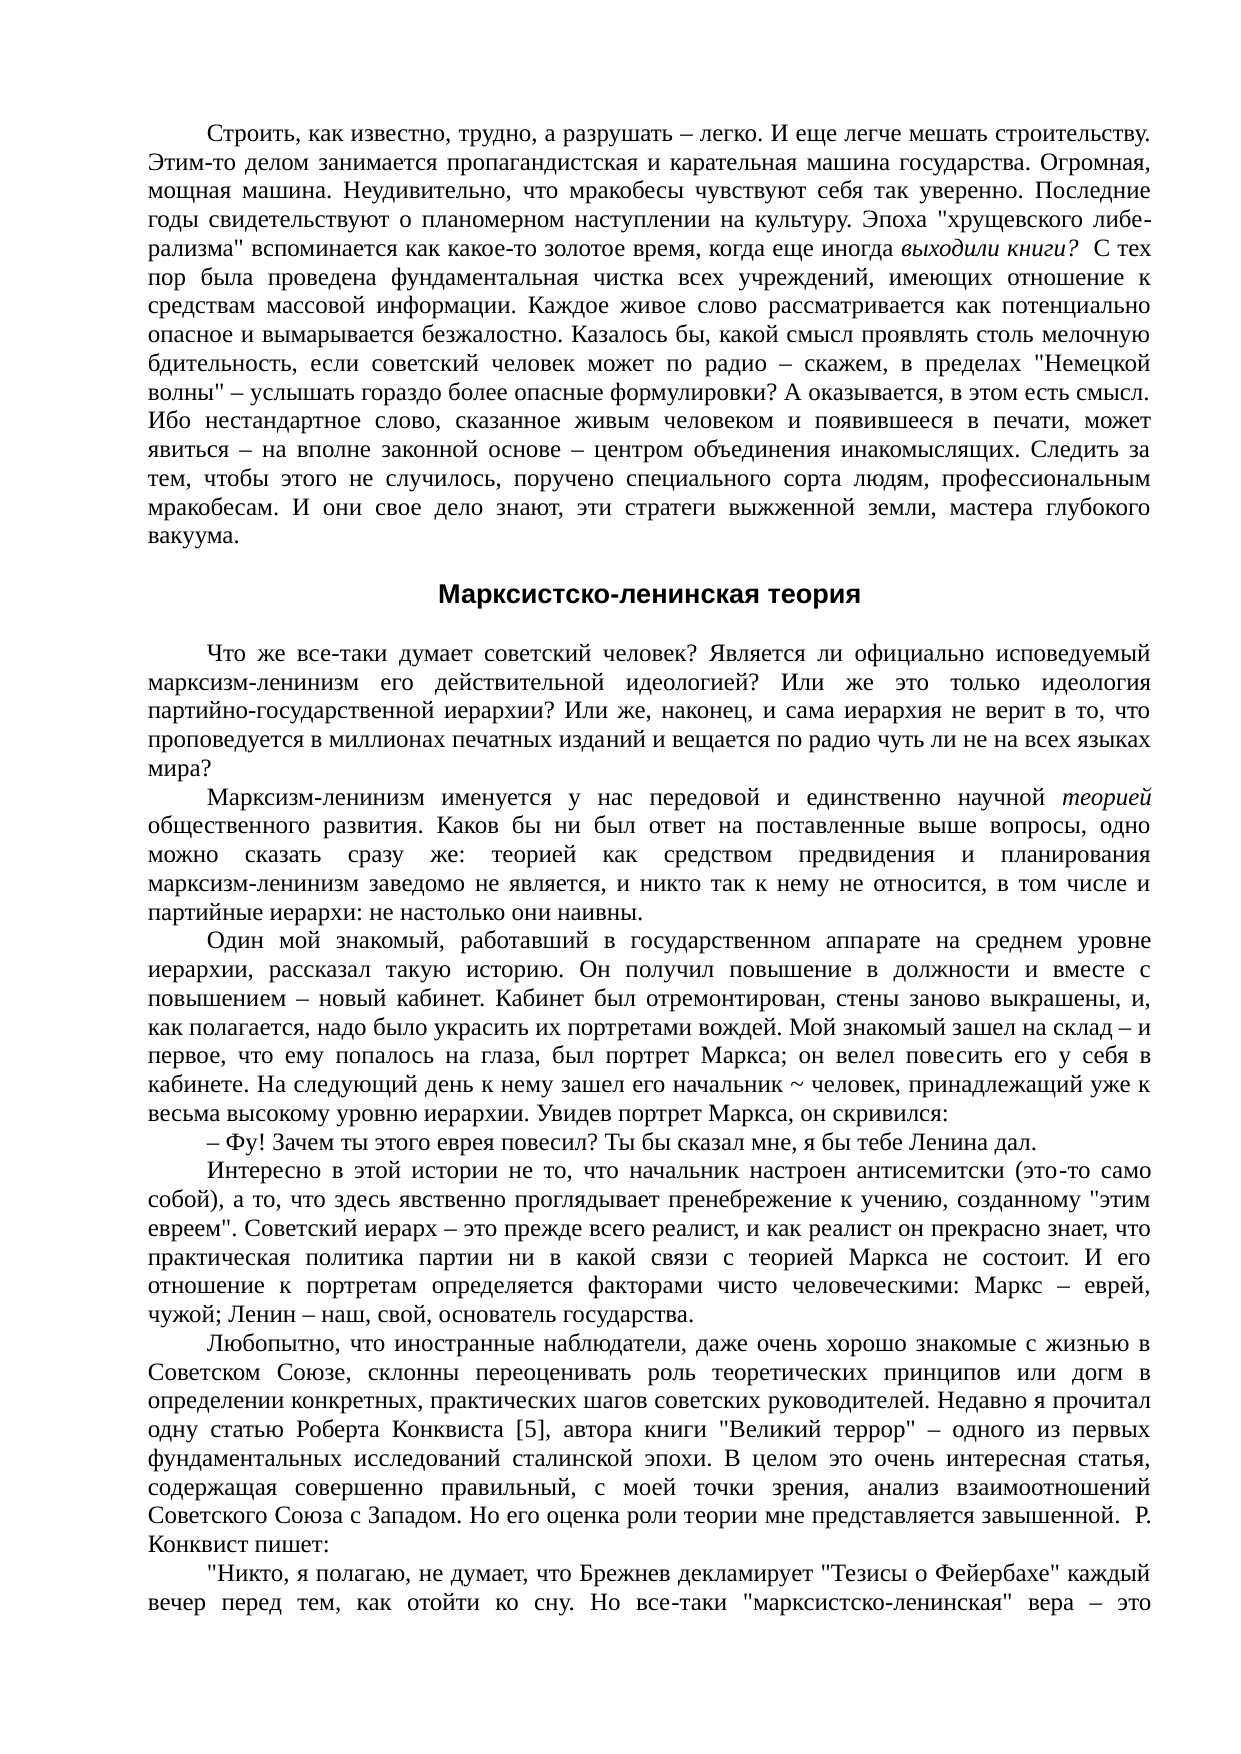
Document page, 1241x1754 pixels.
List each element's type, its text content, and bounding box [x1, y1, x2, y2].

text – Фу! Зачем ты этого еврея повесил? Ты бы сказал мне, я бы тебе Ленина дал. [148, 1127, 1152, 1156]
text Один мой знакомый, работавший в государственном аппа­рате на среднем уровне иерархии, рассказал такую историю. Он получил повышение в должности и вместе с повышением – новый кабинет. Кабинет был отремонтирован, стены заново выкрашены, и, как полагается, надо было украсить их порт­ретами вождей. Мой знакомый зашел на склад – и первое, что ему попалось на глаза, был портрет Маркса; он велел пове­сить его у себя в кабинете. На следующий день к нему зашел его начальник ~ человек, принадлежащий уже к весьма высо­кому уровню иерархии. Увидев портрет Маркса, он скривился: [148, 926, 1152, 1127]
text Интересно в этой истории не то, что начальник настроен антисемитски (это‑то само собой), а то, что здесь явственно проглядывает пренебрежение к учению, созданному "этим евреем". Советский иерарх – это прежде всего реалист, и как реалист он прекрасно знает, что практическая политика партии ни в какой связи с теорией Маркса не состоит. И его отношение к портретам определяется факторами чисто человеческими: Маркс – еврей, чужой; Ленин – наш, свой, основатель государства. [148, 1156, 1152, 1328]
text Марксизм‑ленинизм именуется у нас передовой и единствен­но научной теорией общественного развития. Каков бы ни был ответ на поставленные выше вопросы, одно можно сказать сразу же: теорией как средством предвидения и планирования марксизм‑ленинизм заведомо не является, и никто так к нему не относится, в том числе и партийные иерархи: не настолько они наивны. [148, 782, 1152, 926]
subtitle Марксистско‑ленинская теория [148, 578, 1152, 609]
text "Никто, я полагаю, не думает, что Брежнев декламирует "Тезисы о Фейербахе" каждый вечер перед тем, как отойти ко сну. Но все‑таки "марксистско‑ленинская" вера – это [148, 1558, 1152, 1616]
text Любопытно, что иностранные наблюдатели, даже очень хорошо знакомые с жизнью в Советском Союзе, склонны переоценивать роль теоретических принципов или догм в определении конкретных, практических шагов советских руководителей. Недавно я прочитал одну статью Роберта Конквиста [5], автора книги "Великий террор" – одного из первых фундаментальных исследований сталинской эпохи. В целом это очень интересная статья, содержащая совершенно правильный, с моей точки зрения, анализ взаимоотношений Советского Союза с Западом. Но его оценка роли теории мне представляется завышенной. Р. Конквист пишет: [148, 1328, 1152, 1558]
text Что же все‑таки думает советский человек? Является ли официально исповедуемый марксизм‑ленинизм его действи­тельной идеологией? Или же это только идеология партийно‑государственной иерархии? Или же, наконец, и сама иерархия не верит в то, что проповедуется в миллионах печатных изда­ний и вещается по радио чуть ли не на всех языках мира? [148, 638, 1152, 782]
text Строить, как известно, трудно, а разрушать – легко. И еще легче мешать строительству. Этим‑то делом занимается пропагандистская и карательная машина государства. Огромная, мощная машина. Неудивительно, что мракобесы чувствуют себя так уверенно. Последние годы свидетельствуют о планомерном наступлении на культуру. Эпоха "хрущевского либе­рализма" вспоминается как какое‑то золотое время, когда еще иногда выходили книги? С тех пор была проведена фундаментальная чистка всех учреждений, имеющих отношение к средствам массовой информации. Каждое живое слово рассматривается как потенциально опасное и вымарывается безжалостно. Казалось бы, какой смысл проявлять столь мелочную бдительность, если советский человек может по радио – скажем, в пределах "Немецкой волны" – услышать гораздо более опасные формулировки? А оказывается, в этом есть смысл. Ибо нестандартное слово, сказанное живым человеком и появившееся в печати, может явиться – на вполне законной основе – центром объединения инакомыслящих. Следить за тем, чтобы этого не случилось, поручено специального сорта людям, профессиональным мракобесам. И они свое дело знают, эти стратеги выжженной земли, мастера глубокого вакуума. [148, 118, 1152, 549]
